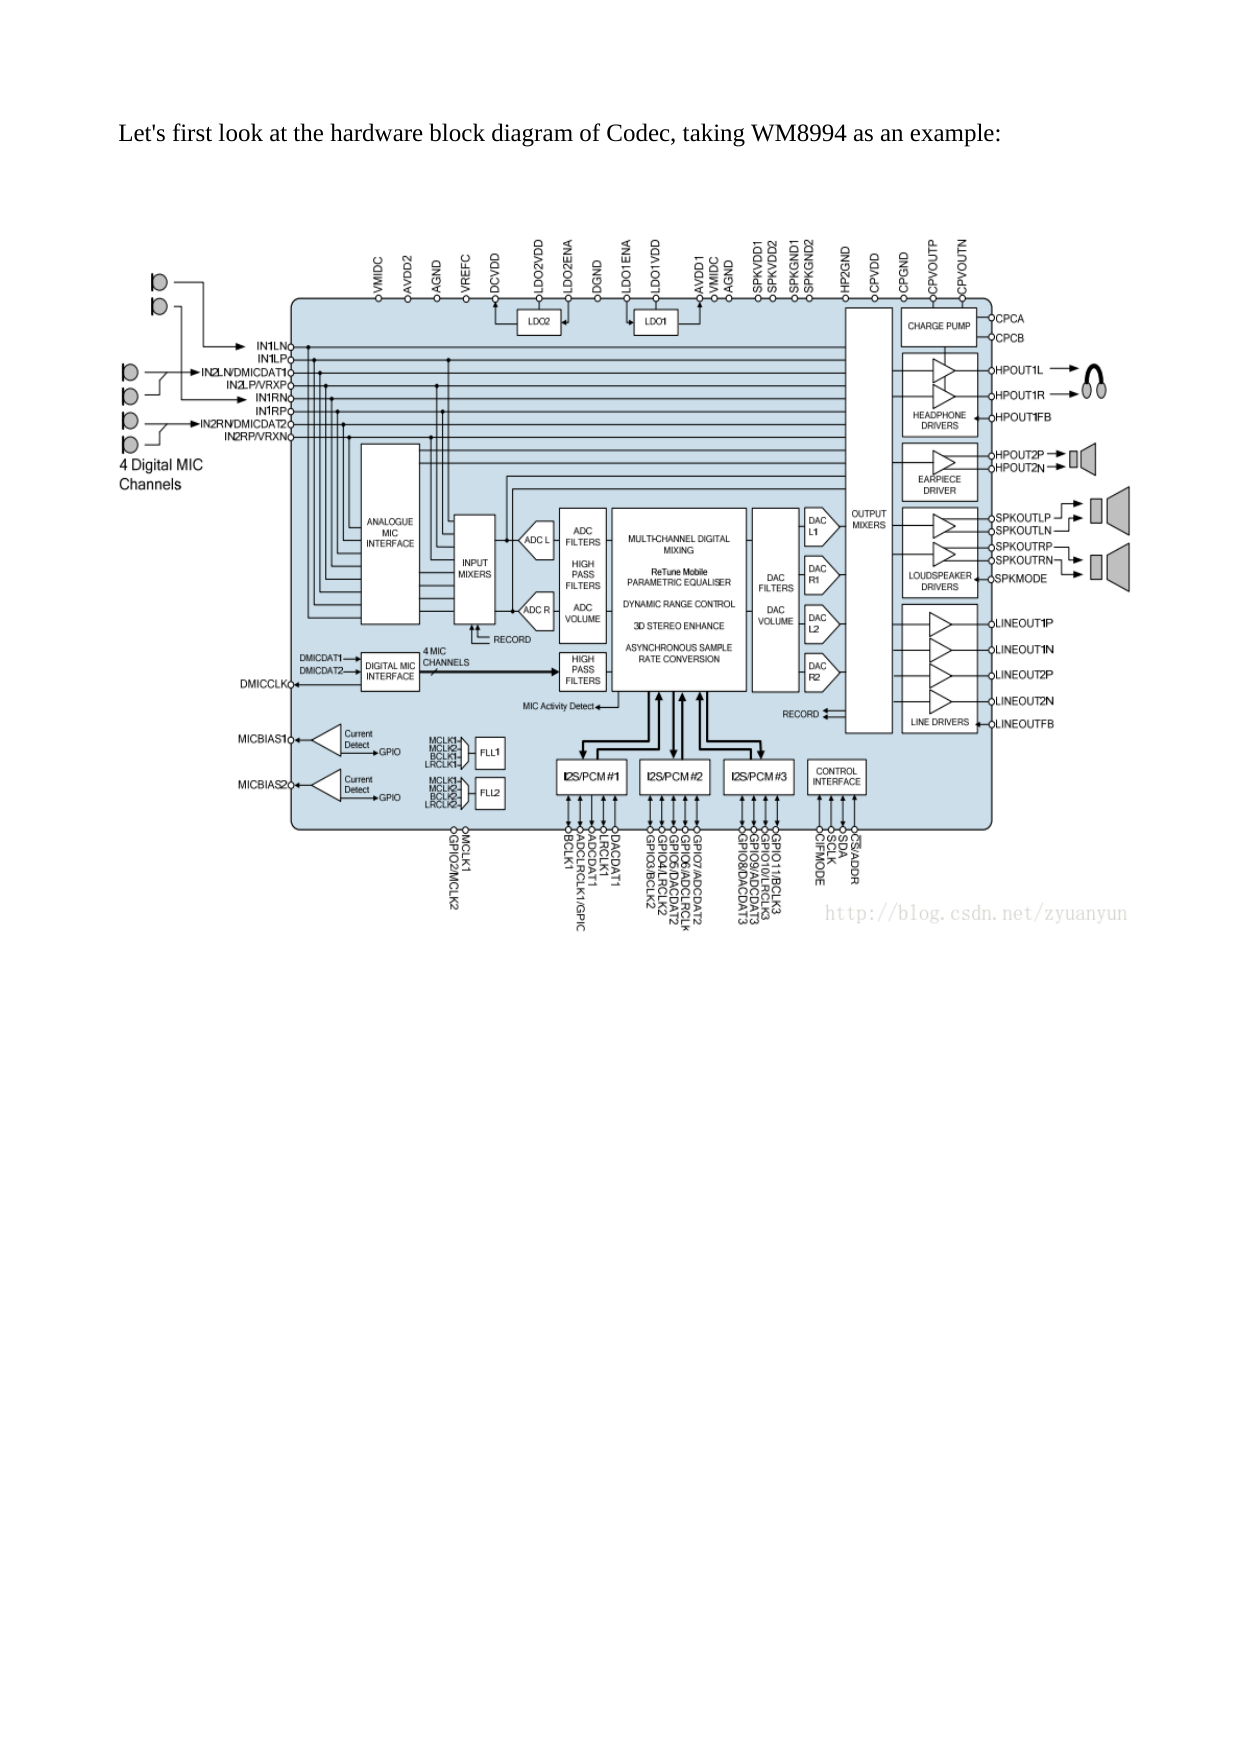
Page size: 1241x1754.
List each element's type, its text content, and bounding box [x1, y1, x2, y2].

picture [101, 233, 1140, 936]
text Let's first look at the hardware block diagram of Codec, taking WM8994 as an example: [118, 118, 1122, 147]
